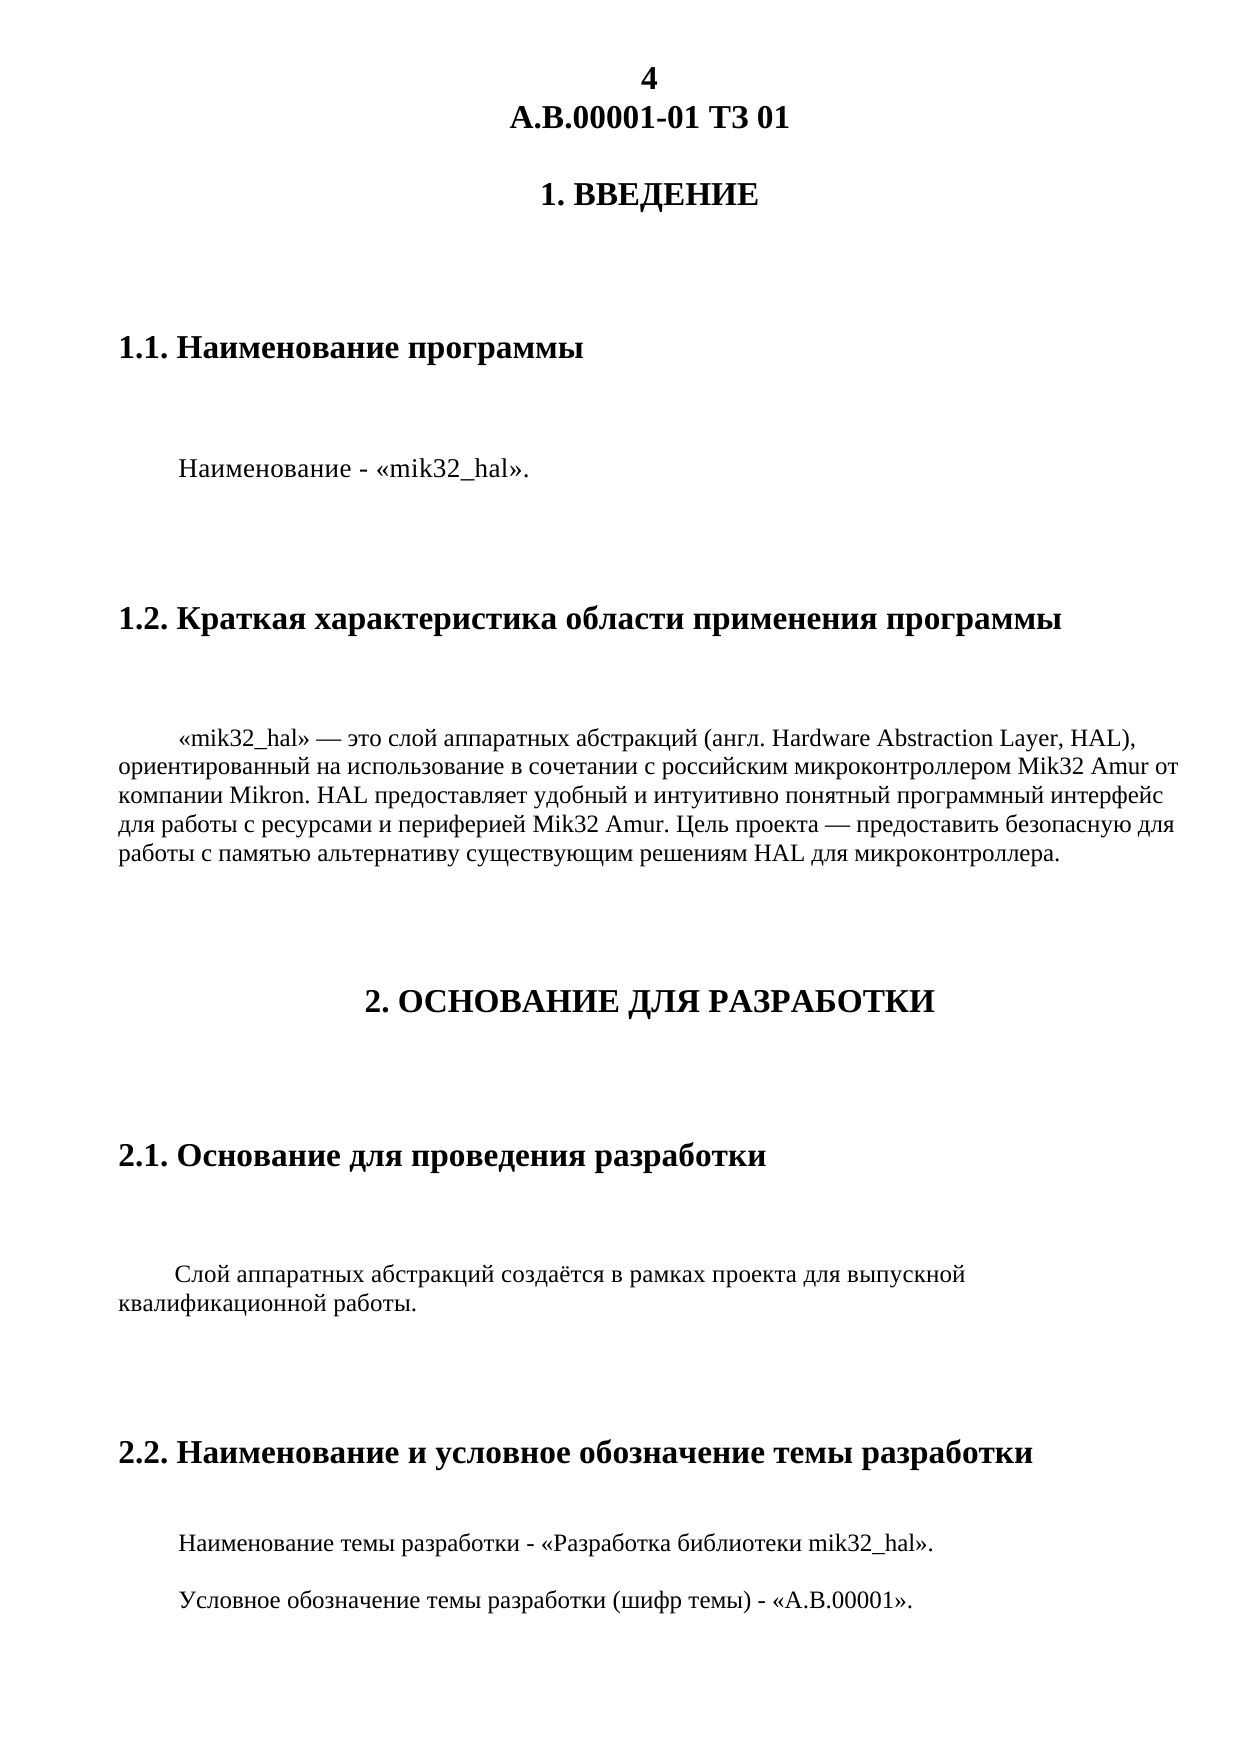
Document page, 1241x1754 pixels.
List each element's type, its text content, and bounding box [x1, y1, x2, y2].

text Условное обозначение темы разработки (шифр темы) - «А.В.00001». [118, 1585, 1181, 1614]
subtitle Краткая характеристика области применения программы [118, 598, 1181, 636]
text Наименование - «mik32_hal». [178, 452, 1181, 483]
subtitle Основание для разработки [118, 981, 1181, 1020]
subtitle Наименование и условное обозначение темы разработки [118, 1432, 1181, 1470]
subtitle Введение [118, 174, 1181, 212]
subtitle Наименование программы [118, 327, 1181, 366]
text Слой аппаратных абстракций создаётся в рамках проекта для выпускной квалификационной работы. [118, 1259, 1181, 1317]
text Наименование темы разработки - «Разработка библиотеки mik32_hal». [118, 1528, 1181, 1556]
subtitle Основание для проведения разработки [118, 1135, 1181, 1173]
text «mik32_hal» — это слой аппаратных абстракций (англ. Hardware Abstraction Layer, HAL), ориентированный на использование в сочетании с российским микроконтроллером Mik32 Amur от компании Mikron. HAL предоставляет удобный и интуитивно понятный программный интерфейс для работы с ресурсами и периферией Mik32 Amur. Цель проекта — предоставить безопасную для работы с памятью альтернативу существующим решениям HAL для микроконтроллера. [118, 723, 1181, 866]
